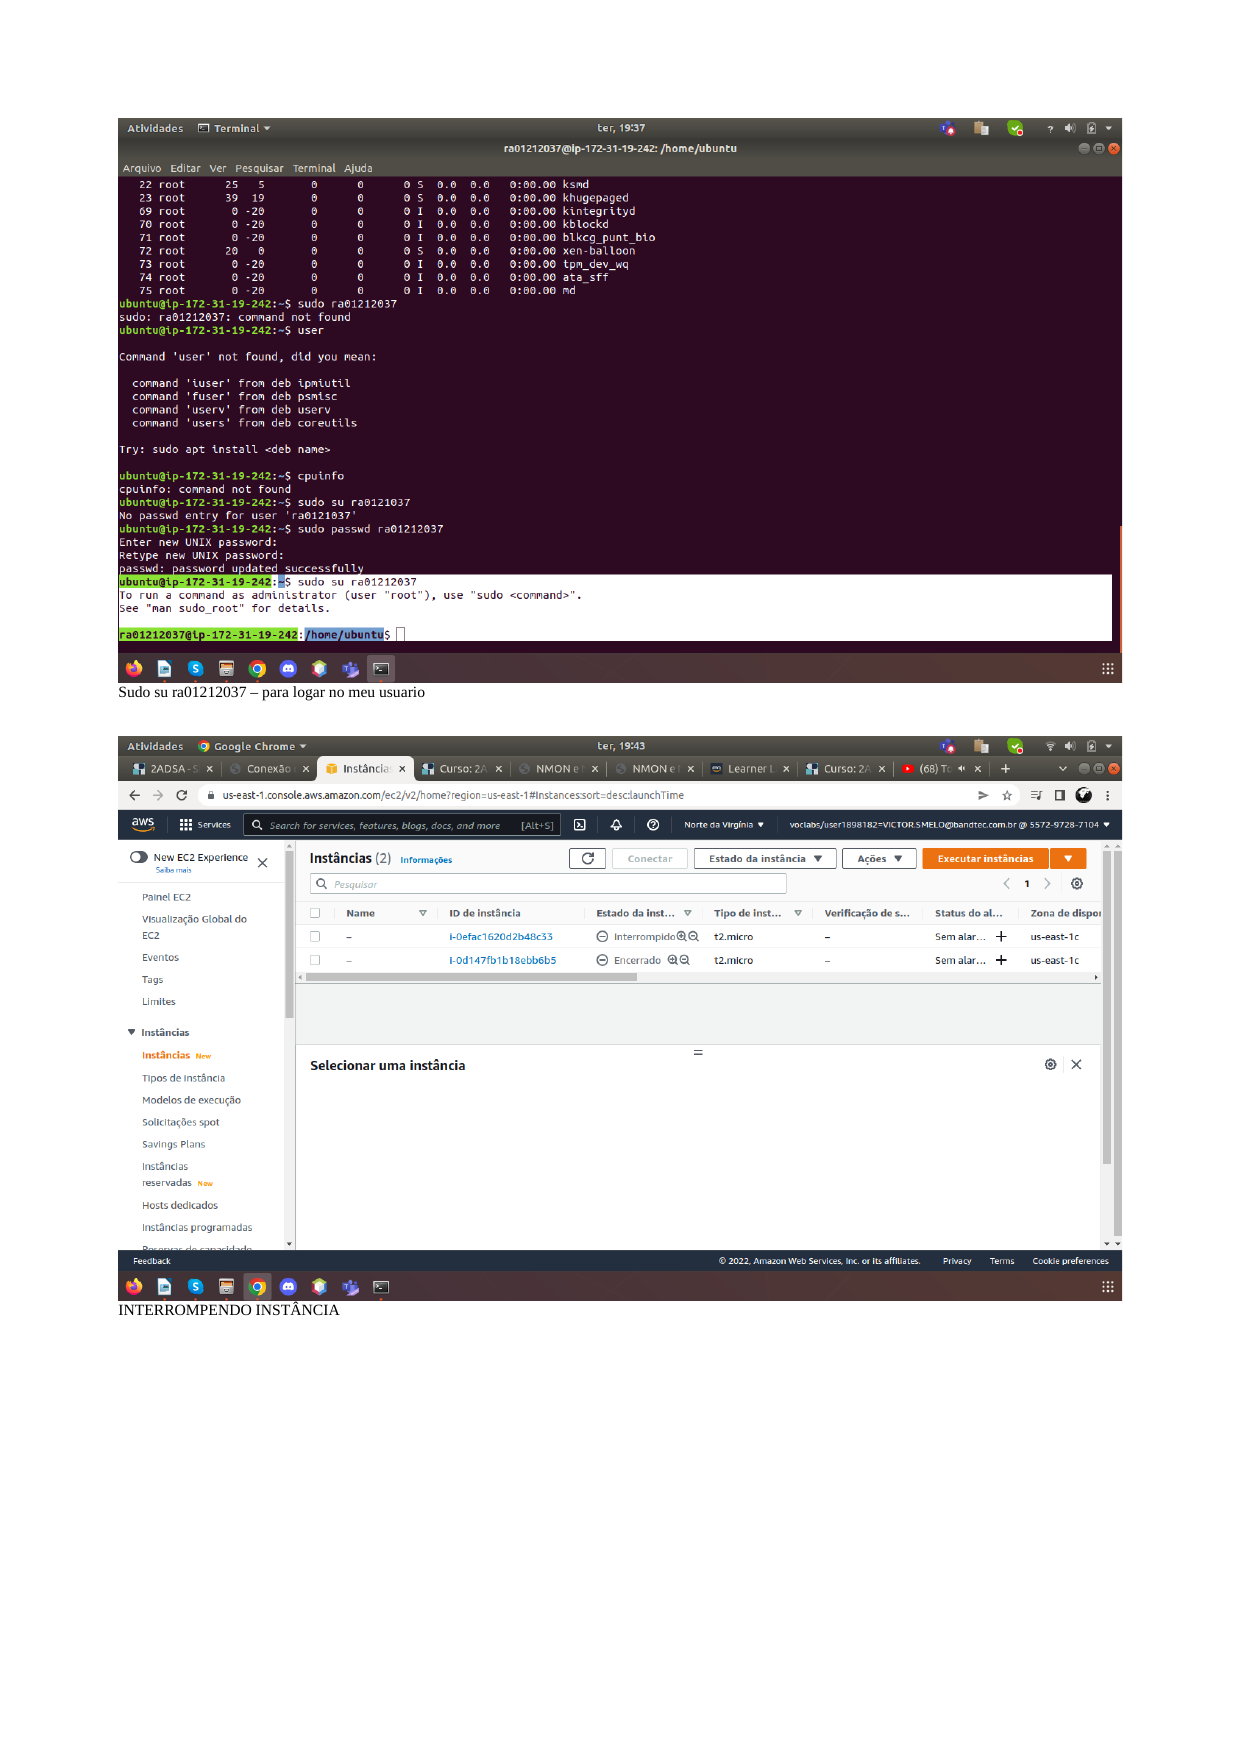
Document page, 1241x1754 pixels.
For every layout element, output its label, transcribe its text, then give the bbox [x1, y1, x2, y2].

text Sudo su ra01212037 – para logar no meu usuario [118, 683, 1122, 700]
picture [118, 736, 1123, 1301]
text INTERROMPENDO INSTÂNCIA [118, 1301, 1122, 1318]
picture [118, 118, 1123, 683]
